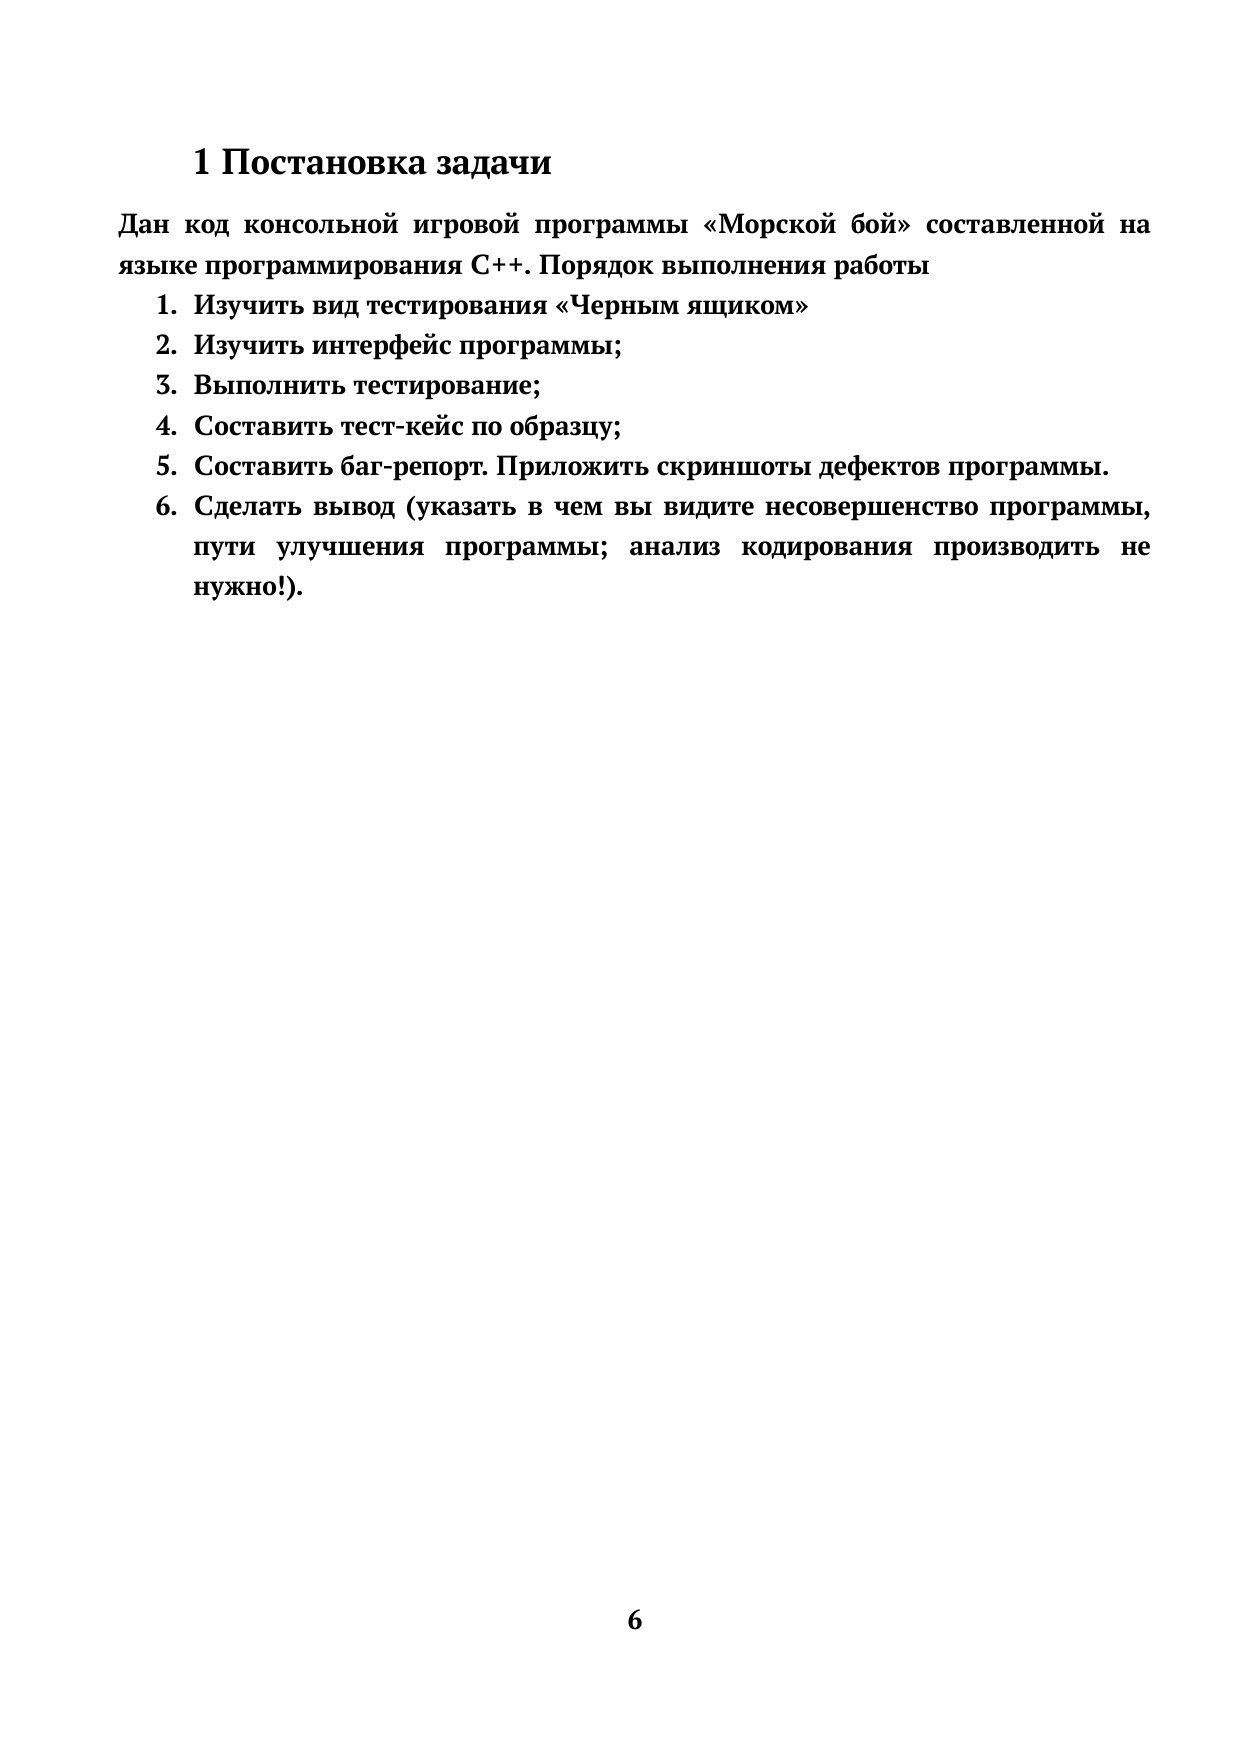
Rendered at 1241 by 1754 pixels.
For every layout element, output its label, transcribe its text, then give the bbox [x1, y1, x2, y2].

list Составить тест-кейс по образцу; [156, 408, 1152, 441]
list Составить баг-репорт. Приложить скриншоты дефектов программы. [156, 448, 1152, 481]
list Сделать вывод (указать в чем вы видите несовершенство программы, пути улучшения программы; анализ кодирования производить не нужно!). [156, 488, 1152, 602]
list Выполнить тестирование; [156, 367, 1152, 401]
list Изучить интерфейс программы; [156, 327, 1152, 361]
list Изучить вид тестирования «Черным ящиком» [156, 287, 1152, 321]
text Дан код консольной игровой программы «Морской бой» составленной на языке программирования C++. Порядок выполнения работы [118, 207, 1152, 280]
subtitle 1 Постановка задачи [192, 139, 1152, 183]
